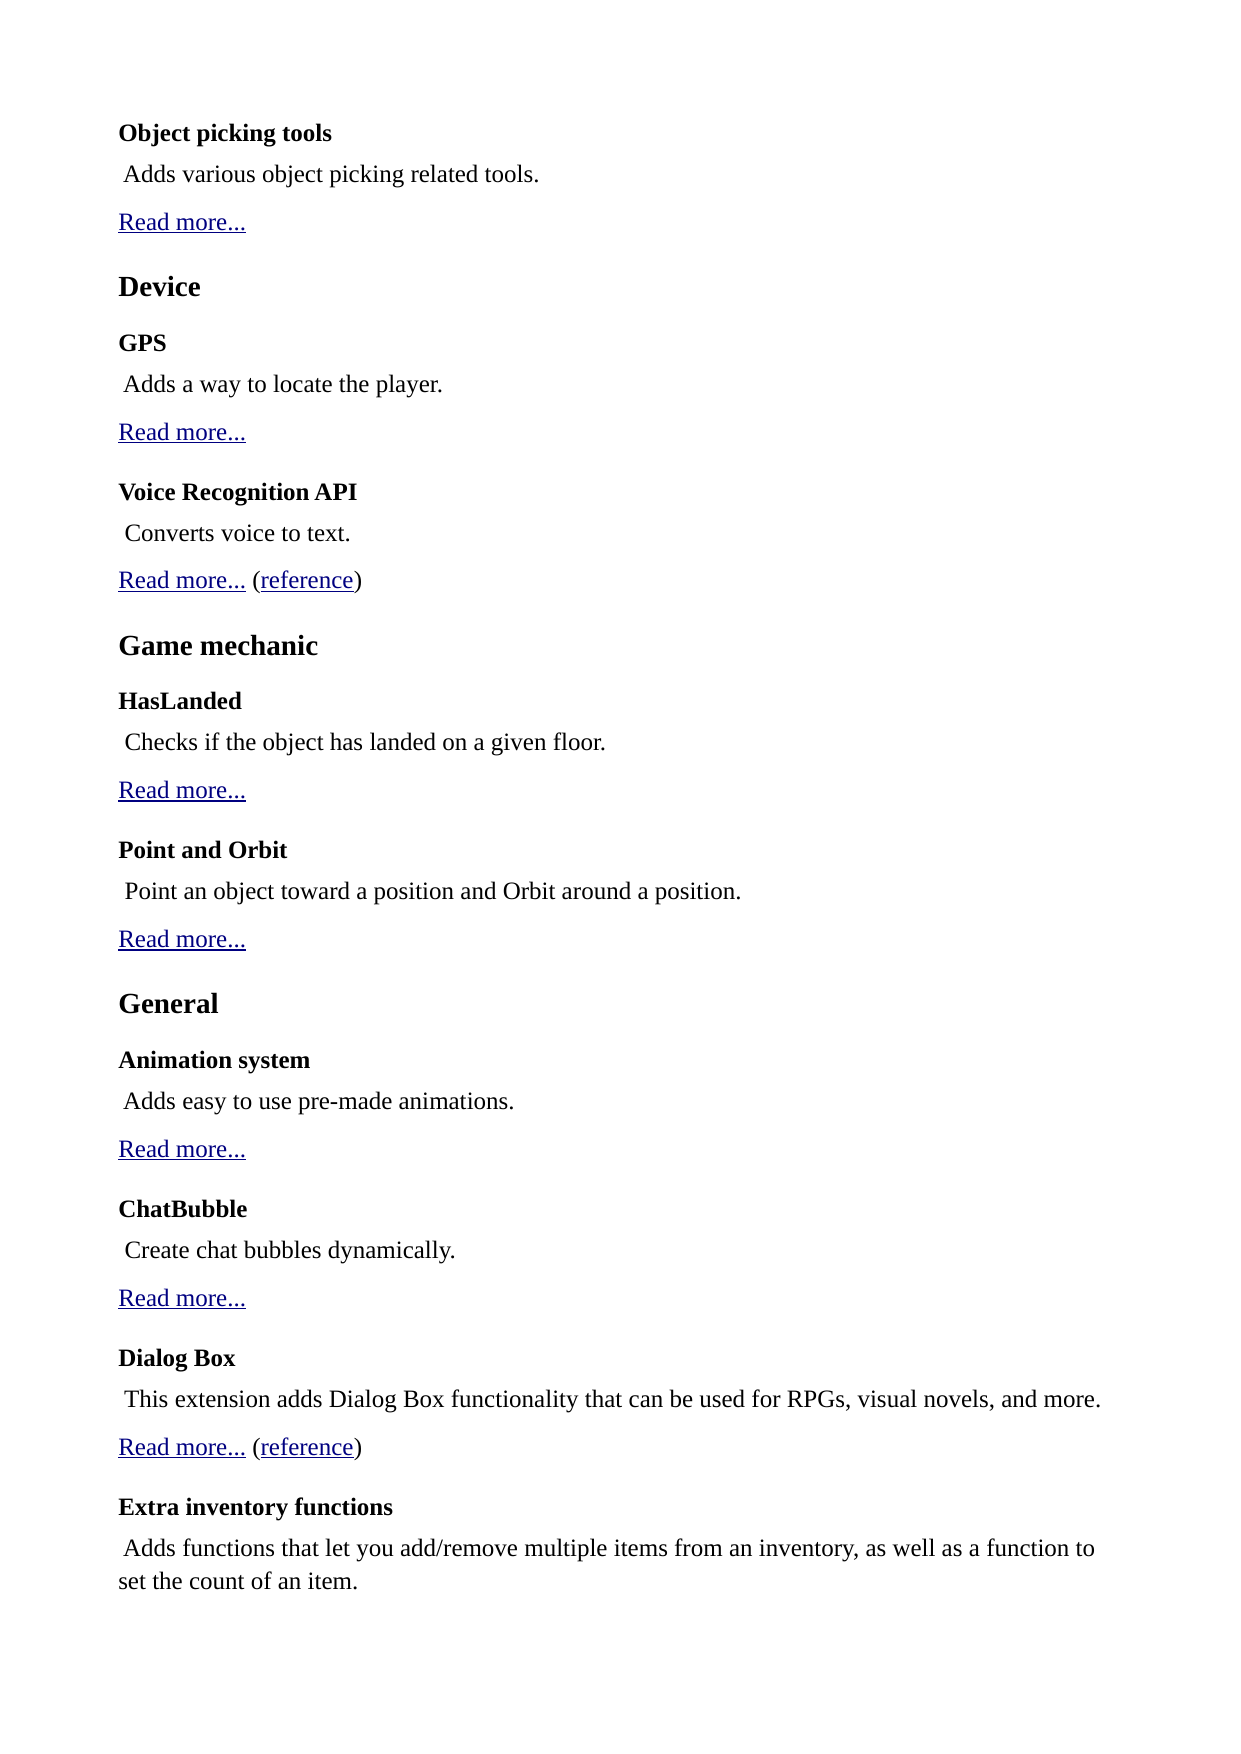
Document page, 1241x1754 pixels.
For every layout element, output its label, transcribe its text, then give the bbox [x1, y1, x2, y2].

subtitle Extra inventory functions [118, 1492, 1122, 1520]
subtitle Dialog Box [118, 1343, 1122, 1371]
text Read more... [118, 924, 1122, 953]
text Adds various object picking related tools. [118, 159, 1122, 188]
subtitle Voice Recognition API [118, 477, 1122, 505]
text Read more... [118, 1283, 1122, 1311]
subtitle ChatBubble [118, 1194, 1122, 1222]
text Converts voice to text. [118, 518, 1122, 547]
text Create chat bubbles dynamically. [118, 1235, 1122, 1264]
text This extension adds Dialog Box functionality that can be used for RPGs, visual novels, and more. [118, 1384, 1122, 1413]
subtitle HasLanded [118, 686, 1122, 715]
text Read more... [118, 207, 1122, 236]
text Read more... [118, 417, 1122, 445]
text Read more... [118, 1134, 1122, 1162]
subtitle Device [118, 269, 1122, 303]
subtitle Object picking tools [118, 118, 1122, 147]
text Checks if the object has landed on a given floor. [118, 727, 1122, 756]
subtitle Animation system [118, 1045, 1122, 1073]
text Adds functions that let you add/remove multiple items from an inventory, as well as a function to set the count of an item. [118, 1533, 1122, 1595]
subtitle General [118, 986, 1122, 1020]
text Adds a way to locate the player. [118, 369, 1122, 398]
subtitle GPS [118, 328, 1122, 356]
text Adds easy to use pre-made animations. [118, 1086, 1122, 1115]
subtitle Game mechanic [118, 628, 1122, 661]
subtitle Point and Orbit [118, 835, 1122, 864]
text Read more... (reference) [118, 566, 1122, 594]
text Read more... (reference) [118, 1432, 1122, 1460]
text Read more... [118, 775, 1122, 804]
text Point an object toward a position and Orbit around a position. [118, 876, 1122, 905]
